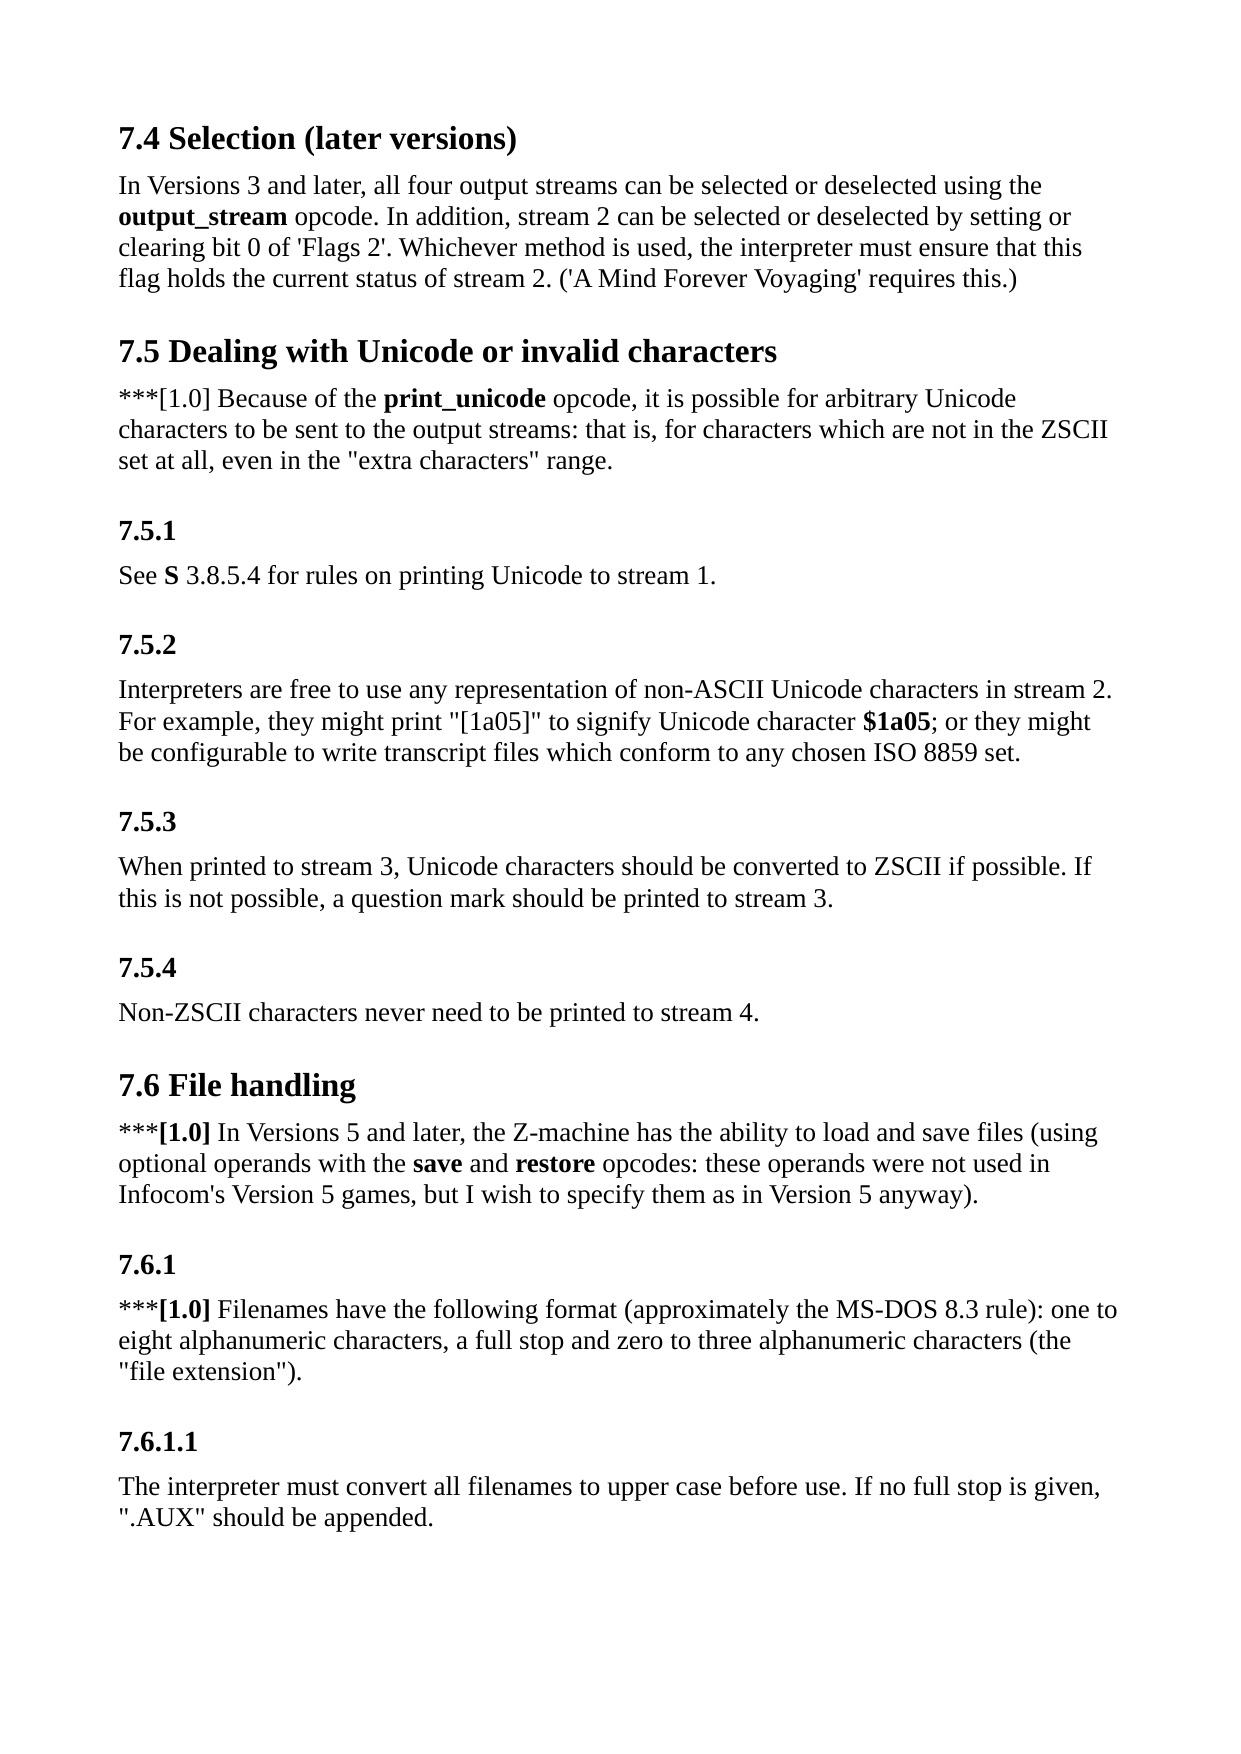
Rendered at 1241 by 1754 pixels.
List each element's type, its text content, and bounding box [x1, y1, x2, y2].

text The interpreter must convert all filenames to upper case before use. If no full stop is given, ".AUX" should be appended. [118, 1470, 1122, 1532]
text ***[1.0] Filenames have the following format (approximately the MS-DOS 8.3 rule): one to eight alphanumeric characters, a full stop and zero to three alphanumeric characters (the "file extension"). [118, 1293, 1122, 1386]
text Non-ZSCII characters never need to be printed to stream 4. [118, 996, 1122, 1027]
text See S 3.8.5.4 for rules on printing Unicode to stream 1. [118, 559, 1122, 590]
text In Versions 3 and later, all four output streams can be selected or deselected using the output_stream opcode. In addition, stream 2 can be selected or deselected by setting or clearing bit 0 of 'Flags 2'. Whichever method is used, the interpreter must ensure that this flag holds the current status of stream 2. ('A Mind Forever Voyaging' requires this.) [118, 169, 1122, 293]
subtitle 7.5.2 [118, 627, 1122, 661]
text When printed to stream 3, Unicode characters should be converted to ZSCII if possible. If this is not possible, a question mark should be printed to stream 3. [118, 851, 1122, 913]
subtitle 7.5.4 [118, 950, 1122, 984]
subtitle 7.6.1.1 [118, 1424, 1122, 1457]
subtitle 7.6.1 [118, 1247, 1122, 1280]
text ***[1.0] In Versions 5 and later, the Z-machine has the ability to load and save files (using optional operands with the save and restore opcodes: these operands were not used in Infocom's Version 5 games, but I wish to specify them as in Version 5 anyway). [118, 1116, 1122, 1209]
text ***[1.0] Because of the print_unicode opcode, it is possible for arbitrary Unicode characters to be sent to the output streams: that is, for characters which are not in the ZSCII set at all, even in the "extra characters" range. [118, 382, 1122, 475]
subtitle 7.6 File handling [118, 1065, 1122, 1103]
subtitle 7.4 Selection (later versions) [118, 118, 1122, 156]
subtitle 7.5.3 [118, 804, 1122, 838]
subtitle 7.5 Dealing with Unicode or invalid characters [118, 331, 1122, 369]
text Interpreters are free to use any representation of non-ASCII Unicode characters in stream 2. For example, they might print "[1a05]" to signify Unicode character $1a05; or they might be configurable to write transcript files which conform to any chosen ISO 8859 set. [118, 673, 1122, 767]
subtitle 7.5.1 [118, 513, 1122, 546]
